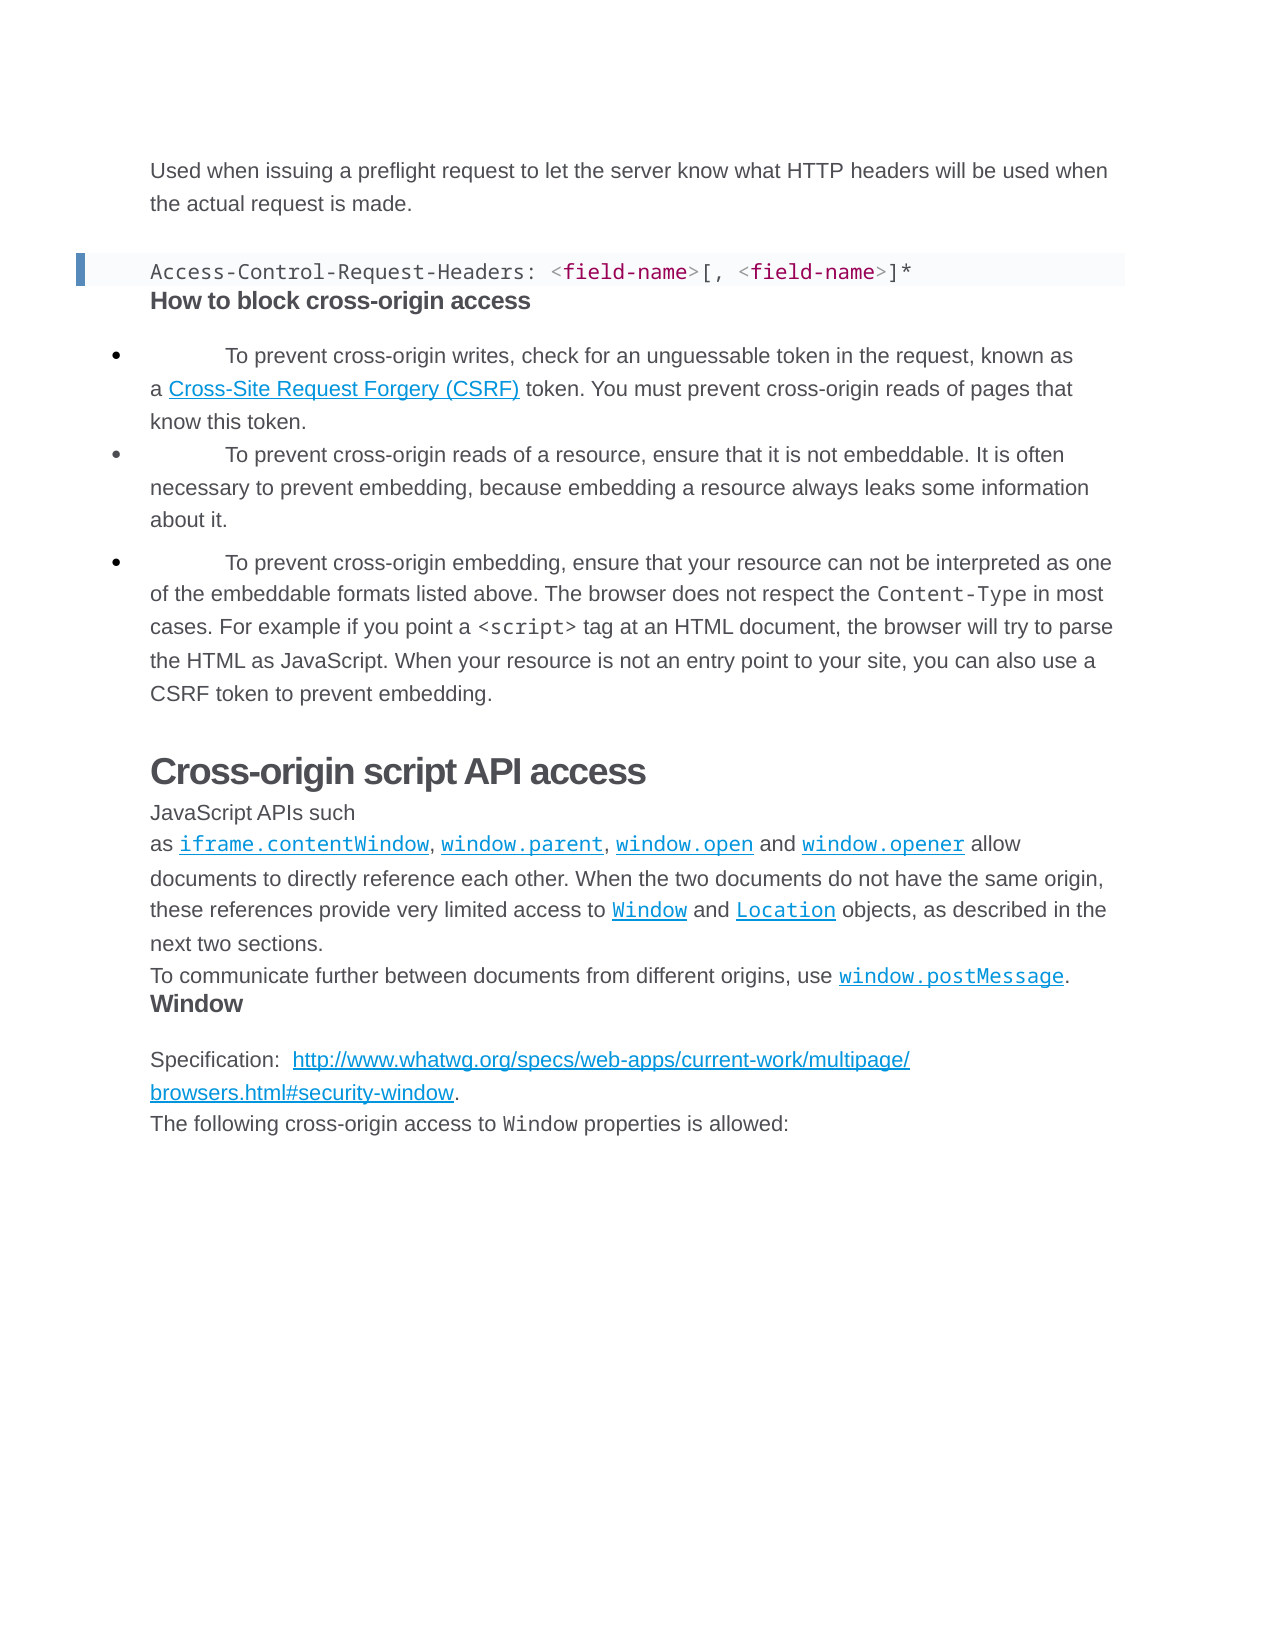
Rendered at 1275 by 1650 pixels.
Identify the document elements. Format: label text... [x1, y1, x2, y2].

text JavaScript APIs such as iframe.contentWindow, window.parent, window.open and window.opener allow documents to directly reference each other. When the two documents do not have the same origin, these references provide very limited access to Window and Location objects, as described in the next two sections. [150, 792, 1125, 956]
text Access-Control-Request-Headers: <field-name>[, <field-name>]* [85, 253, 1125, 286]
subtitle Cross-origin script API access [150, 749, 1125, 792]
list To prevent cross-origin writes, check for an unguessable token in the request, known as a Cross-Site Request Forgery (CSRF) token. You must prevent cross-origin reads of pages that know this token. [112, 336, 1125, 434]
list To prevent cross-origin reads of a resource, ensure that it is not embeddable. It is often necessary to prevent embedding, because embedding a resource always leaks some information about it. [112, 434, 1125, 533]
text Specification: http://www.whatwg.org/specs/web-apps/current-work/multipage/browsers.html#security-window. [150, 1039, 1125, 1104]
text The following cross-origin access to Window properties is allowed: [150, 1104, 1125, 1137]
subtitle Window [150, 989, 1125, 1018]
text Used when issuing a preflight request to let the server know what HTTP headers will be used when the actual request is made. [150, 150, 1125, 216]
list To prevent cross-origin embedding, ensure that your resource can not be interpreted as one of the embeddable formats listed above. The browser does not respect the Content-Type in most cases. For example if you point a <script> tag at an HTML document, the browser will try to parse the HTML as JavaScript. When your resource is not an entry point to your site, you can also use a CSRF token to prevent embedding. [112, 542, 1125, 706]
text To communicate further between documents from different origins, use window.postMessage. [150, 956, 1125, 989]
subtitle How to block cross-origin access [150, 286, 1125, 315]
